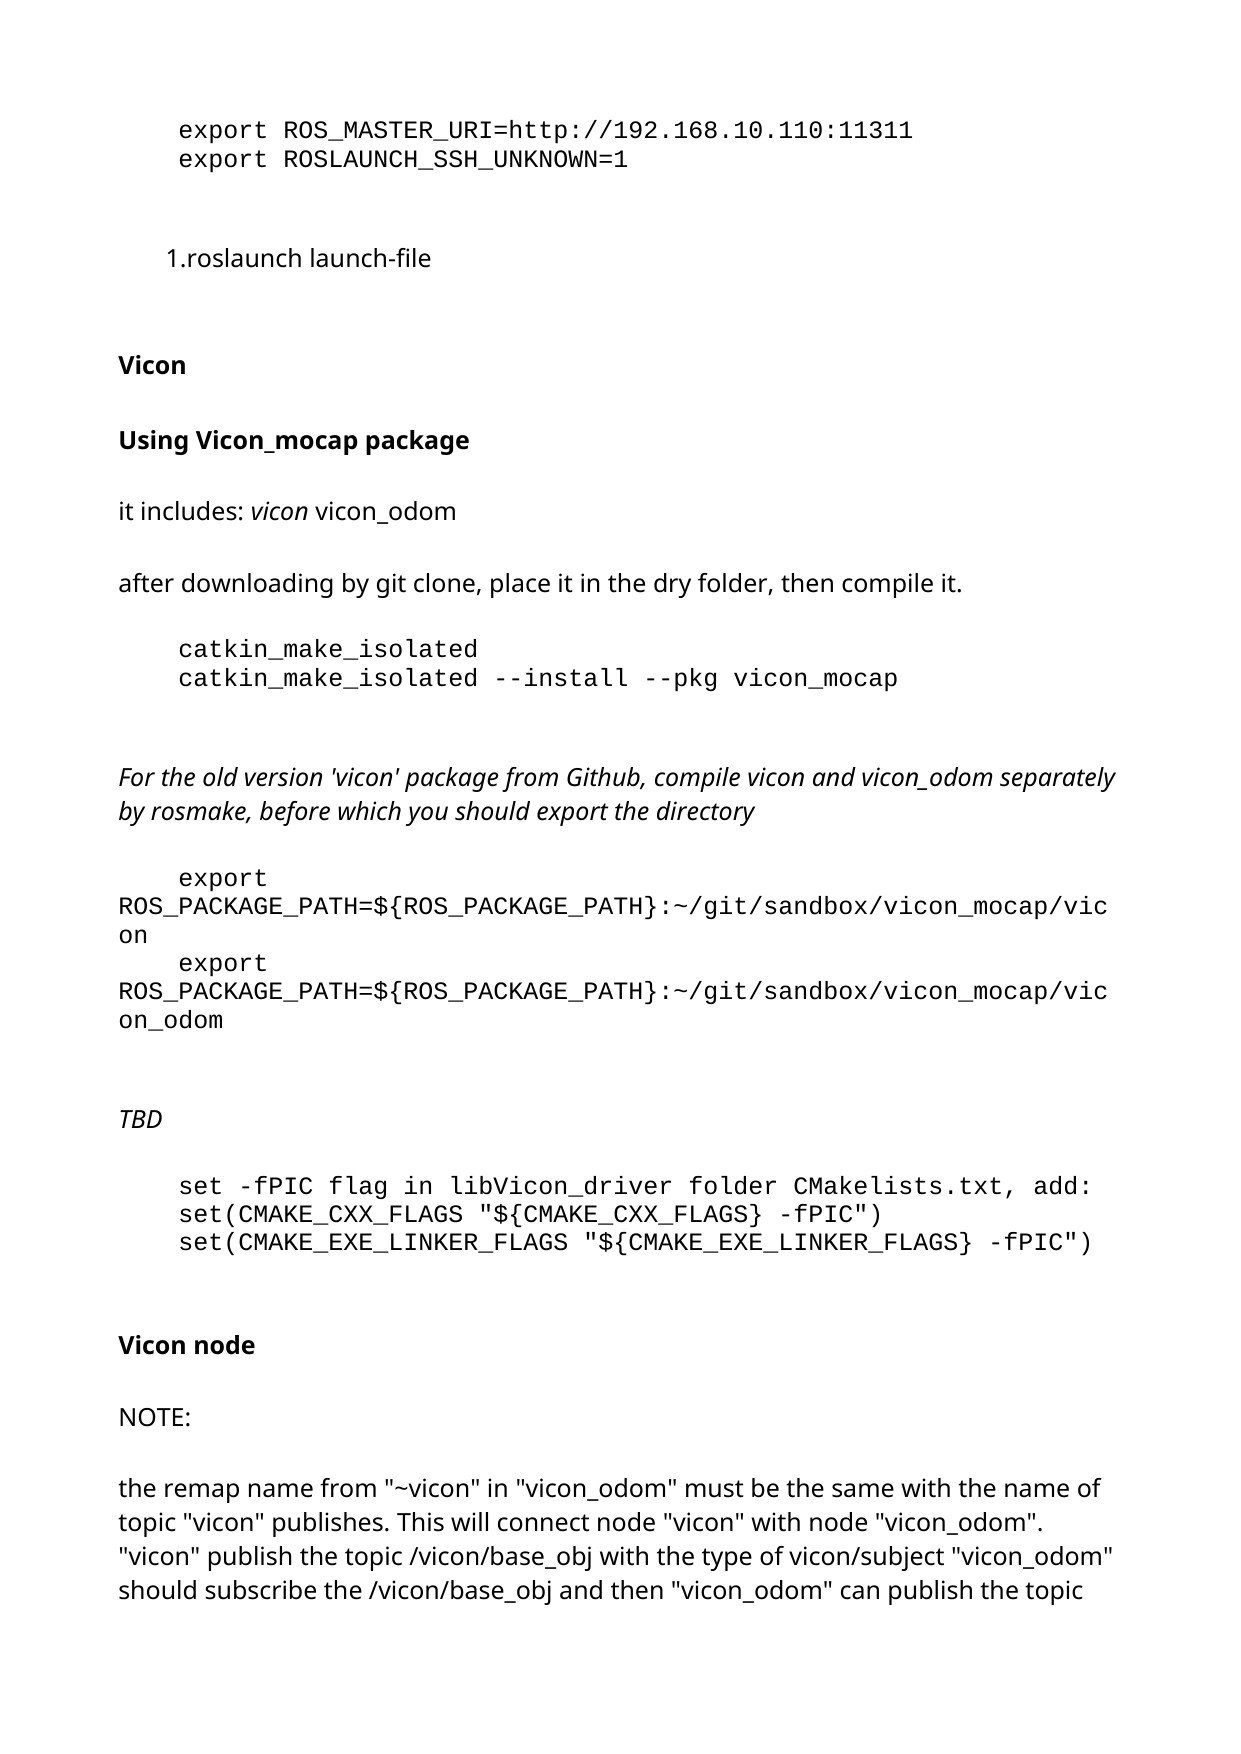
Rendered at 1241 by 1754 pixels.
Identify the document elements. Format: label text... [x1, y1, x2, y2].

text TBD [118, 1102, 1122, 1136]
text Vicon node [118, 1328, 1122, 1362]
text NOTE: [118, 1399, 1122, 1433]
text export ROSLAUNCH_SSH_UNKNOWN=1 [118, 146, 1122, 175]
text catkin_make_isolated [118, 637, 1122, 665]
text after downloading by git clone, place it in the dry folder, then compile it. [118, 565, 1122, 599]
text set(CMAKE_CXX_FLAGS "${CMAKE_CXX_FLAGS} -fPIC") [118, 1202, 1122, 1230]
text set -fPIC flag in libVicon_driver folder CMakelists.txt, add: [118, 1173, 1122, 1202]
text export ROS_PACKAGE_PATH=${ROS_PACKAGE_PATH}:~/git/sandbox/vicon_mocap/vicon [118, 866, 1122, 951]
text set(CMAKE_EXE_LINKER_FLAGS "${CMAKE_EXE_LINKER_FLAGS} -fPIC") [118, 1230, 1122, 1258]
text export ROS_MASTER_URI=http://192.168.10.110:11311 [118, 118, 1122, 146]
text export ROS_PACKAGE_PATH=${ROS_PACKAGE_PATH}:~/git/sandbox/vicon_mocap/vicon_odom [118, 951, 1122, 1036]
text For the old version 'vicon' package from Github, compile vicon and vicon_odom separately by rosmake, before which you should export the directory [118, 760, 1122, 828]
text Vicon [118, 348, 1122, 382]
text Using Vicon_mocap package [118, 422, 1122, 456]
text it includes: vicon vicon_odom [118, 494, 1122, 528]
list roslaunch launch-file [118, 241, 1122, 275]
text catkin_make_isolated --install --pkg vicon_mocap [118, 665, 1122, 694]
text the remap name from "~vicon" in "vicon_odom" must be the same with the name of topic "vicon" publishes. This will connect node "vicon" with node "vicon_odom". "vicon" publish the topic /vicon/base_obj with the type of vicon/subject "vicon_odom" should subscribe the /vicon/base_obj and then "vicon_odom" can publish the topic [118, 1471, 1122, 1607]
